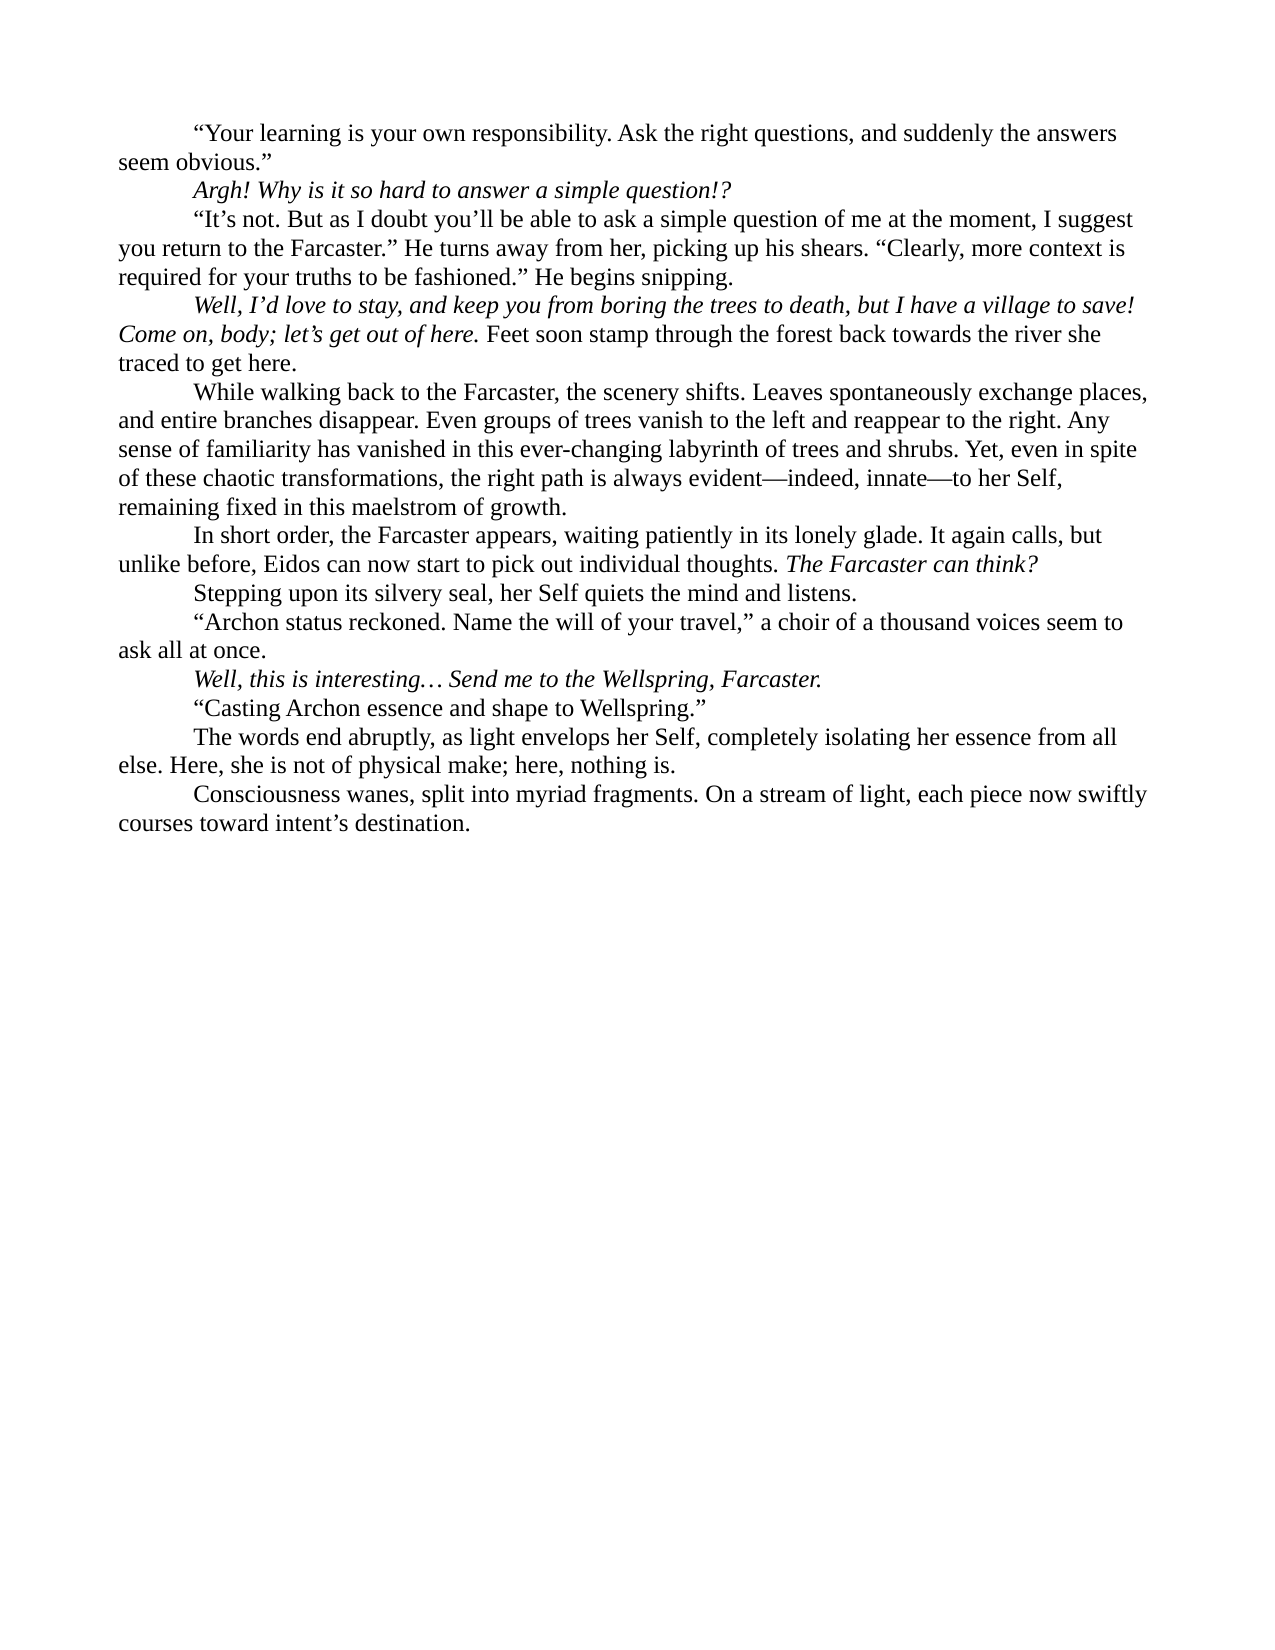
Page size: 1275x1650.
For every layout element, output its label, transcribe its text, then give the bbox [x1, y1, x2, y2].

text Well, I’d love to stay, and keep you from boring the trees to death, but I have a village to save! Come on, body; let’s get out of here. Feet soon stamp through the forest back towards the river she traced to get here. [118, 291, 1157, 377]
text While walking back to the Farcaster, the scenery shifts. Leaves spontaneously exchange places, and entire branches disappear. Even groups of trees vanish to the left and reappear to the right. Any sense of familiarity has vanished in this ever-changing labyrinth of trees and shrubs. Yet, even in spite of these chaotic transformations, the right path is always evident—indeed, innate—to her Self, remaining fixed in this maelstrom of growth. [118, 377, 1157, 521]
text Well, this is interesting… Send me to the Wellspring, Farcaster. [118, 664, 1157, 693]
text “It’s not. But as I doubt you’ll be able to ask a simple question of me at the moment, I suggest you return to the Farcaster.” He turns away from her, picking up his shears. “Clearly, more context is required for your truths to be fashioned.” He begins snipping. [118, 204, 1157, 291]
text Argh! Why is it so hard to answer a simple question!? [118, 176, 1157, 204]
text Stepping upon its silvery seal, her Self quiets the mind and listens. [118, 578, 1157, 607]
text The words end abruptly, as light envelops her Self, completely isolating her essence from all else. Here, she is not of physical make; here, nothing is. [118, 722, 1157, 779]
text “Your learning is your own responsibility. Ask the right questions, and suddenly the answers seem obvious.” [118, 118, 1157, 176]
text Consciousness wanes, split into myriad fragments. On a stream of light, each piece now swiftly courses toward intent’s destination. [118, 779, 1157, 837]
text “Archon status reckoned. Name the will of your travel,” a choir of a thousand voices seem to ask all at once. [118, 607, 1157, 664]
text In short order, the Farcaster appears, waiting patiently in its lonely glade. It again calls, but unlike before, Eidos can now start to pick out individual thoughts. The Farcaster can think? [118, 521, 1157, 578]
text “Casting Archon essence and shape to Wellspring.” [118, 693, 1157, 722]
